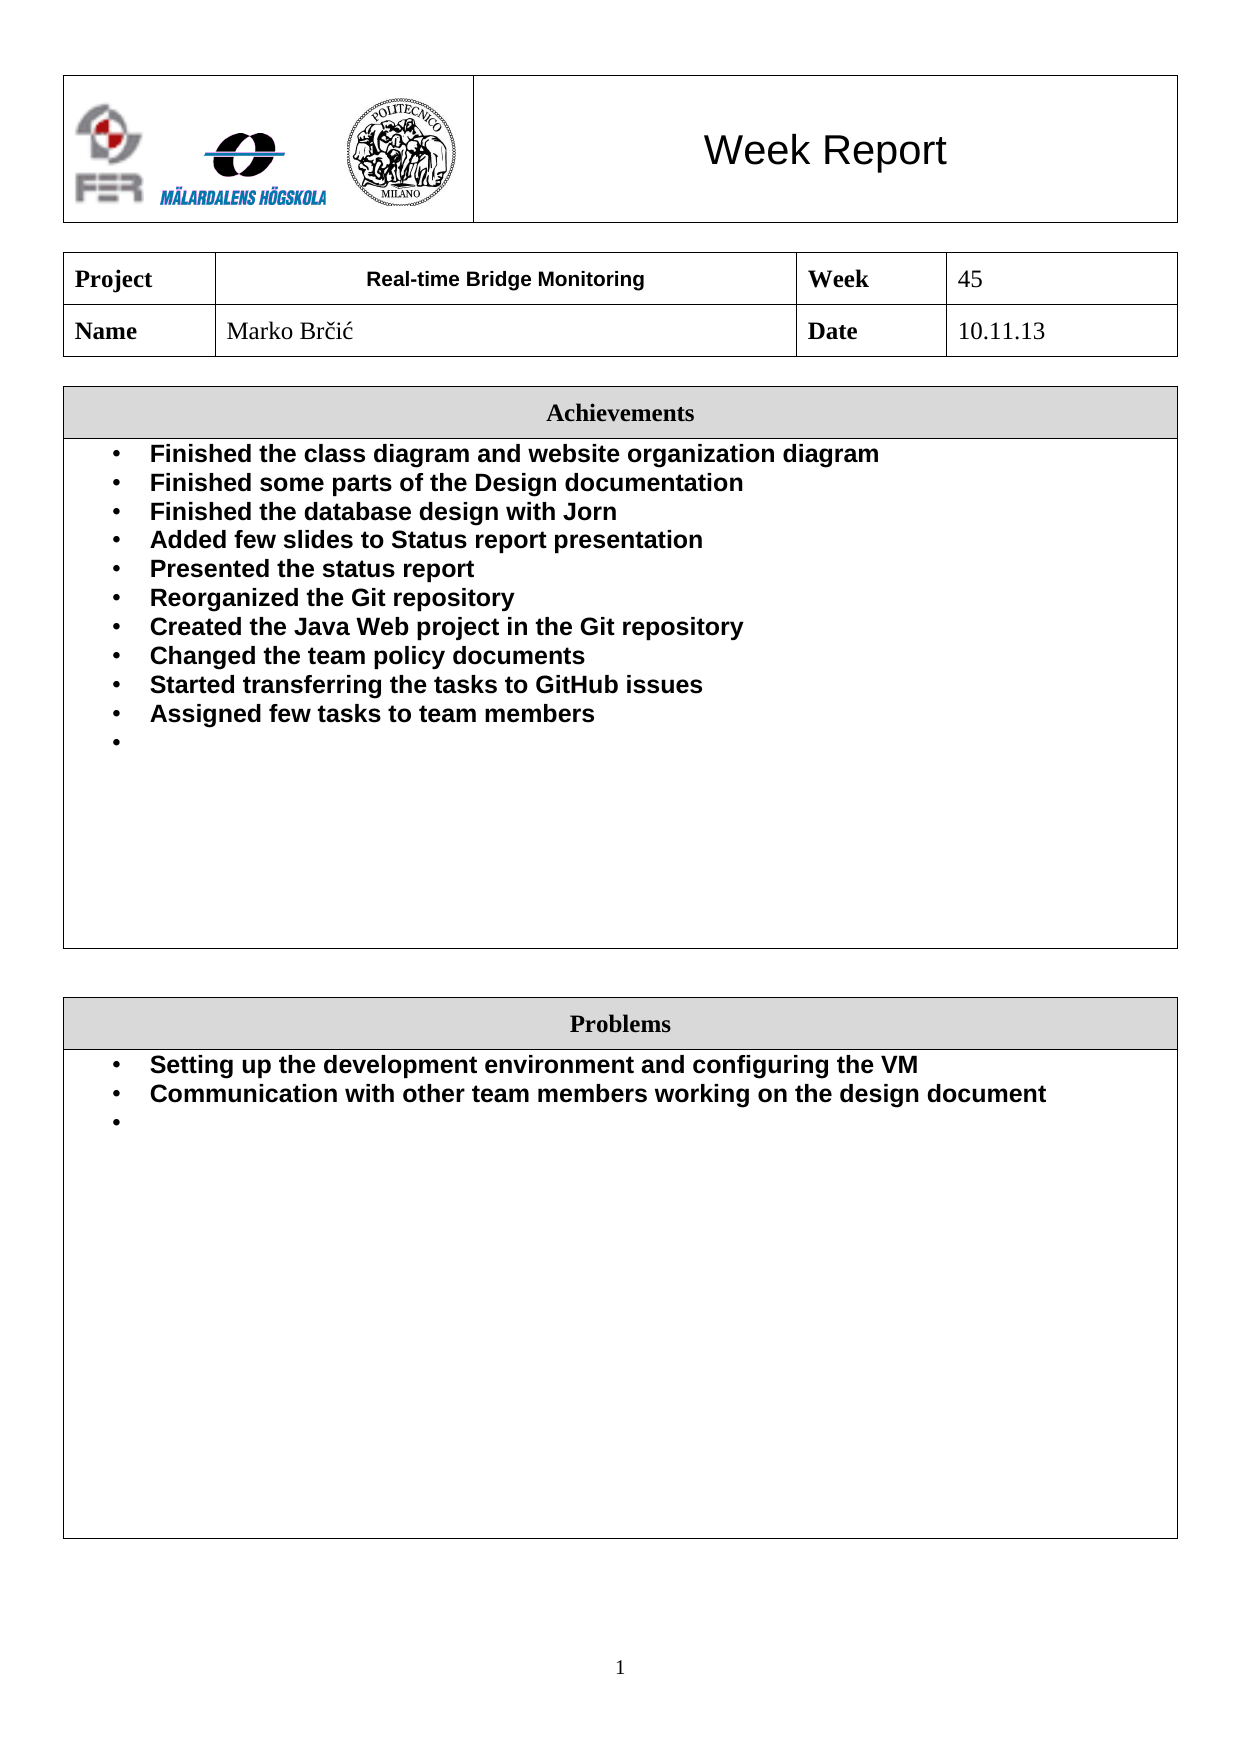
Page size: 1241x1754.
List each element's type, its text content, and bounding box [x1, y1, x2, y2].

table_cell [215, 223, 712, 252]
table_header Week Report [474, 76, 1177, 222]
table_cell [946, 223, 1177, 252]
table_cell Real-time Bridge Monitoring [216, 253, 796, 304]
table_cell Marko Brčić [216, 305, 796, 356]
picture [74, 90, 144, 217]
table_cell 10.11.13 [947, 305, 1177, 356]
table_cell Project [64, 253, 215, 304]
table_cell [63, 223, 215, 252]
table_cell 45 [947, 253, 1177, 304]
table_cell [712, 223, 946, 252]
table_cell Name [64, 305, 215, 356]
table_cell Setting up the development environment and configuring the VM Communication with other team members working on the design document [64, 1050, 1177, 1537]
table_cell Finished the class diagram and website organization diagram Finished some parts of the Design documentation Finished the database design with Jorn Added few slides to Status report presentation Presented the status report Reorganized the Git repository Created the Java Web project in the Git repository Changed the team policy documents Started transferring the tasks to GitHub issues Assigned few tasks to team members [64, 439, 1177, 948]
table_cell Date [797, 305, 946, 356]
table_cell Achievements [64, 387, 1177, 438]
table_cell Week [797, 253, 946, 304]
table_cell [63, 357, 1177, 386]
table_header [64, 76, 473, 222]
picture [160, 133, 326, 205]
table_header Problems [64, 998, 1177, 1049]
picture [347, 98, 457, 206]
